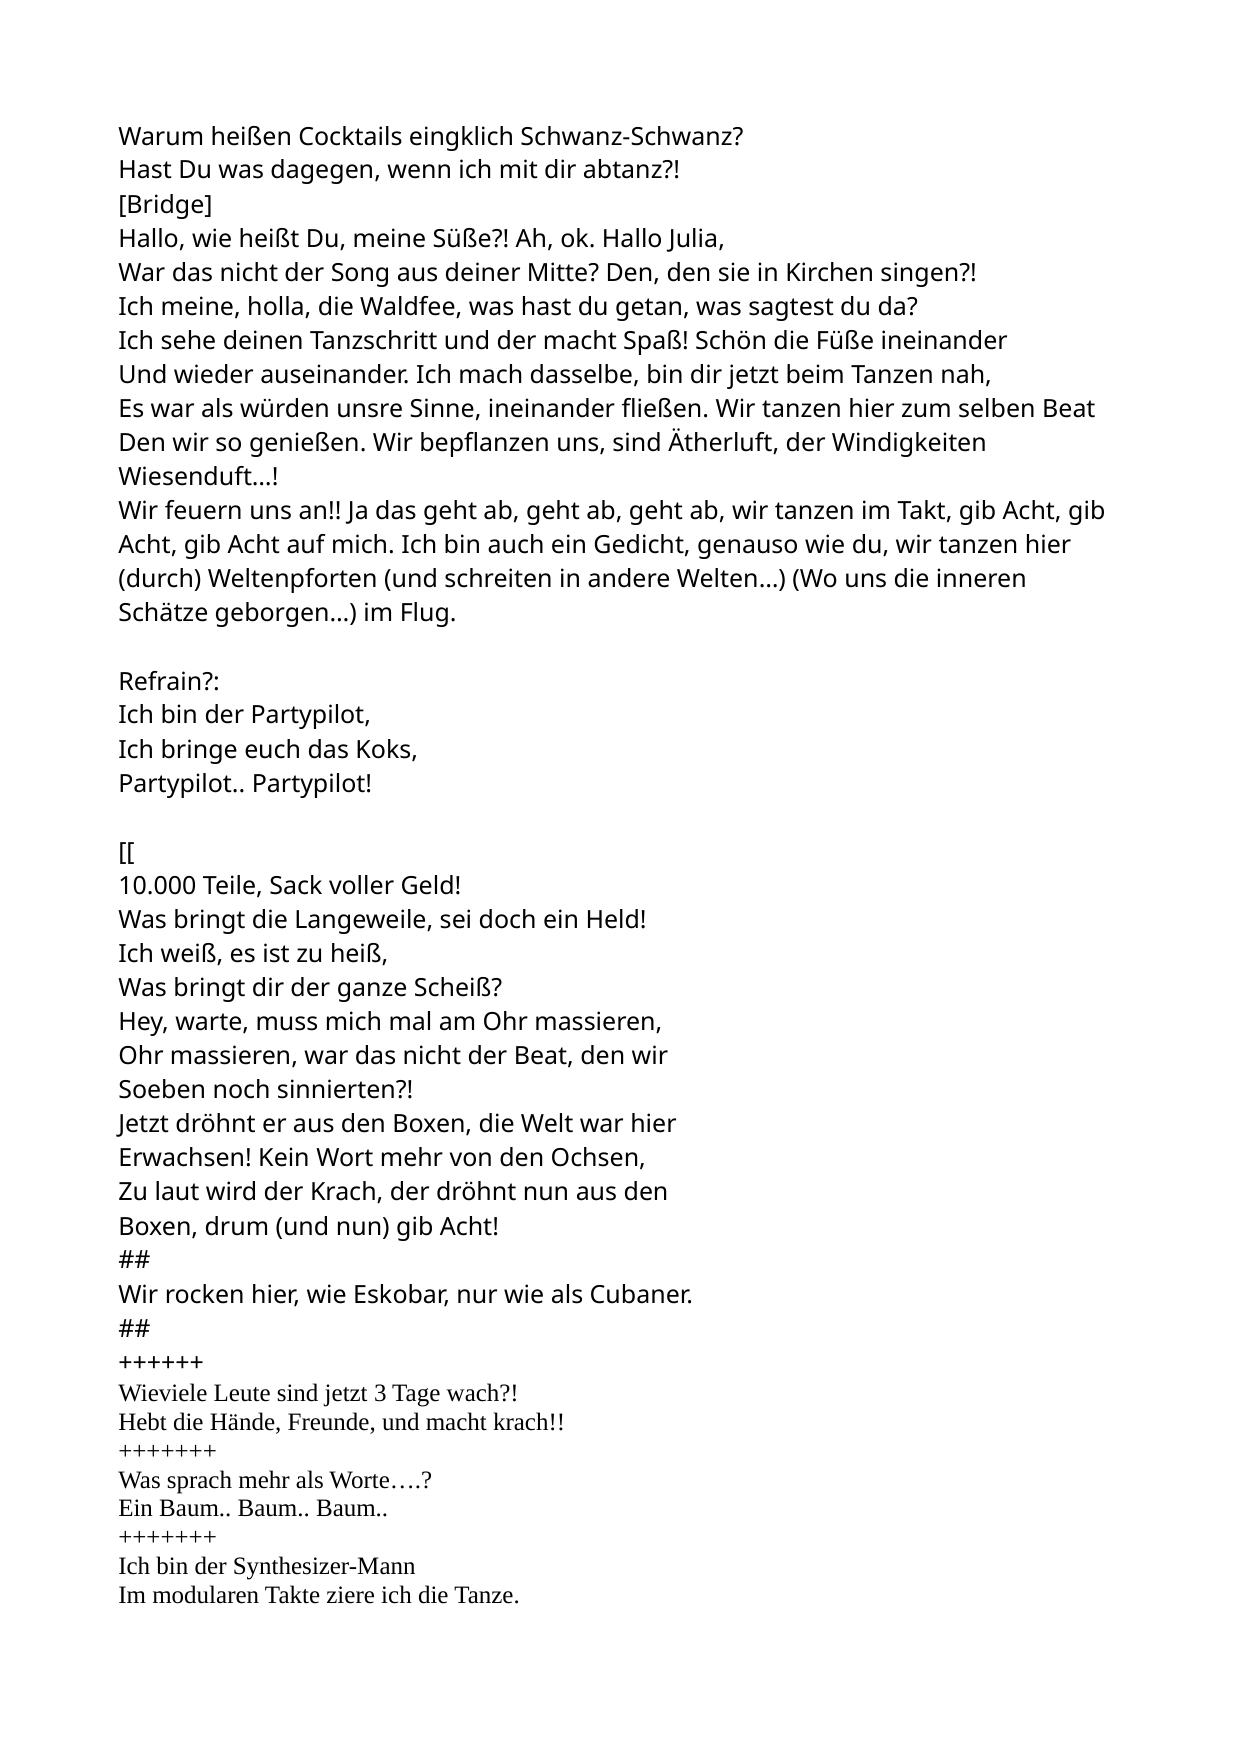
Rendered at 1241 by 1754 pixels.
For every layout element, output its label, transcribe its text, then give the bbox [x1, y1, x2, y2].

text +++++++ [118, 1436, 1122, 1465]
text Ich weiß, es ist zu heiß, [118, 936, 1122, 970]
text 10.000 Teile, Sack voller Geld! [118, 867, 1122, 902]
text Ich bin der Synthesizer-Mann [118, 1551, 1122, 1580]
text Refrain?: [118, 663, 1122, 697]
text Zu laut wird der Krach, der dröhnt nun aus den [118, 1174, 1122, 1208]
text Boxen, drum (und nun) gib Acht! [118, 1208, 1122, 1242]
text Hallo, wie heißt Du, meine Süße?! Ah, ok. Hallo Julia, [118, 220, 1122, 254]
text Was bringt dir der ganze Scheiß? [118, 970, 1122, 1004]
text Hey, warte, muss mich mal am Ohr massieren, [118, 1004, 1122, 1038]
text Soeben noch sinnierten?! [118, 1072, 1122, 1106]
text Den wir so genießen. Wir bepflanzen uns, sind Ätherluft, der Windigkeiten Wiesenduft…! [118, 425, 1122, 493]
text Ich bin der Partypilot, [118, 697, 1122, 731]
text ## [118, 1310, 1122, 1344]
text Hast Du was dagegen, wenn ich mit dir abtanz?! [118, 152, 1122, 186]
text Ohr massieren, war das nicht der Beat, den wir [118, 1038, 1122, 1072]
text Wieviele Leute sind jetzt 3 Tage wach?! [118, 1378, 1122, 1407]
text War das nicht der Song aus deiner Mitte? Den, den sie in Kirchen singen?! [118, 254, 1122, 288]
text Erwachsen! Kein Wort mehr von den Ochsen, [118, 1140, 1122, 1174]
text Warum heißen Cocktails eingklich Schwanz-Schwanz? [118, 118, 1122, 152]
text Jetzt dröhnt er aus den Boxen, die Welt war hier [118, 1106, 1122, 1140]
text Was bringt die Langeweile, sei doch ein Held! [118, 902, 1122, 936]
text Wir feuern uns an!! Ja das geht ab, geht ab, geht ab, wir tanzen im Takt, gib Acht, gib Acht, gib Acht auf mich. Ich bin auch ein Gedicht, genauso wie du, wir tanzen hier (durch) Weltenpforten (und schreiten in andere Welten…) (Wo uns die inneren Schätze geborgen…) im Flug. [118, 493, 1122, 629]
text Was sprach mehr als Worte….? [118, 1465, 1122, 1493]
text Ein Baum.. Baum.. Baum.. [118, 1493, 1122, 1522]
text Und wieder auseinander. Ich mach dasselbe, bin dir jetzt beim Tanzen nah, [118, 357, 1122, 391]
text Im modularen Takte ziere ich die Tanze. [118, 1580, 1122, 1608]
text Ich meine, holla, die Waldfee, was hast du getan, was sagtest du da? [118, 288, 1122, 322]
text Hebt die Hände, Freunde, und macht krach!! [118, 1407, 1122, 1436]
text +++++++ [118, 1522, 1122, 1551]
text Ich bringe euch das Koks, [118, 731, 1122, 765]
text Ich sehe deinen Tanzschritt und der macht Spaß! Schön die Füße ineinander [118, 322, 1122, 357]
text Partypilot.. Partypilot! [118, 765, 1122, 799]
text [Bridge] [118, 186, 1122, 220]
text ## [118, 1242, 1122, 1276]
text Wir rocken hier, wie Eskobar, nur wie als Cubaner. [118, 1276, 1122, 1310]
text Es war als würden unsre Sinne, ineinander fließen. Wir tanzen hier zum selben Beat [118, 391, 1122, 425]
text ++++++ [118, 1344, 1122, 1378]
text [[ [118, 833, 1122, 867]
